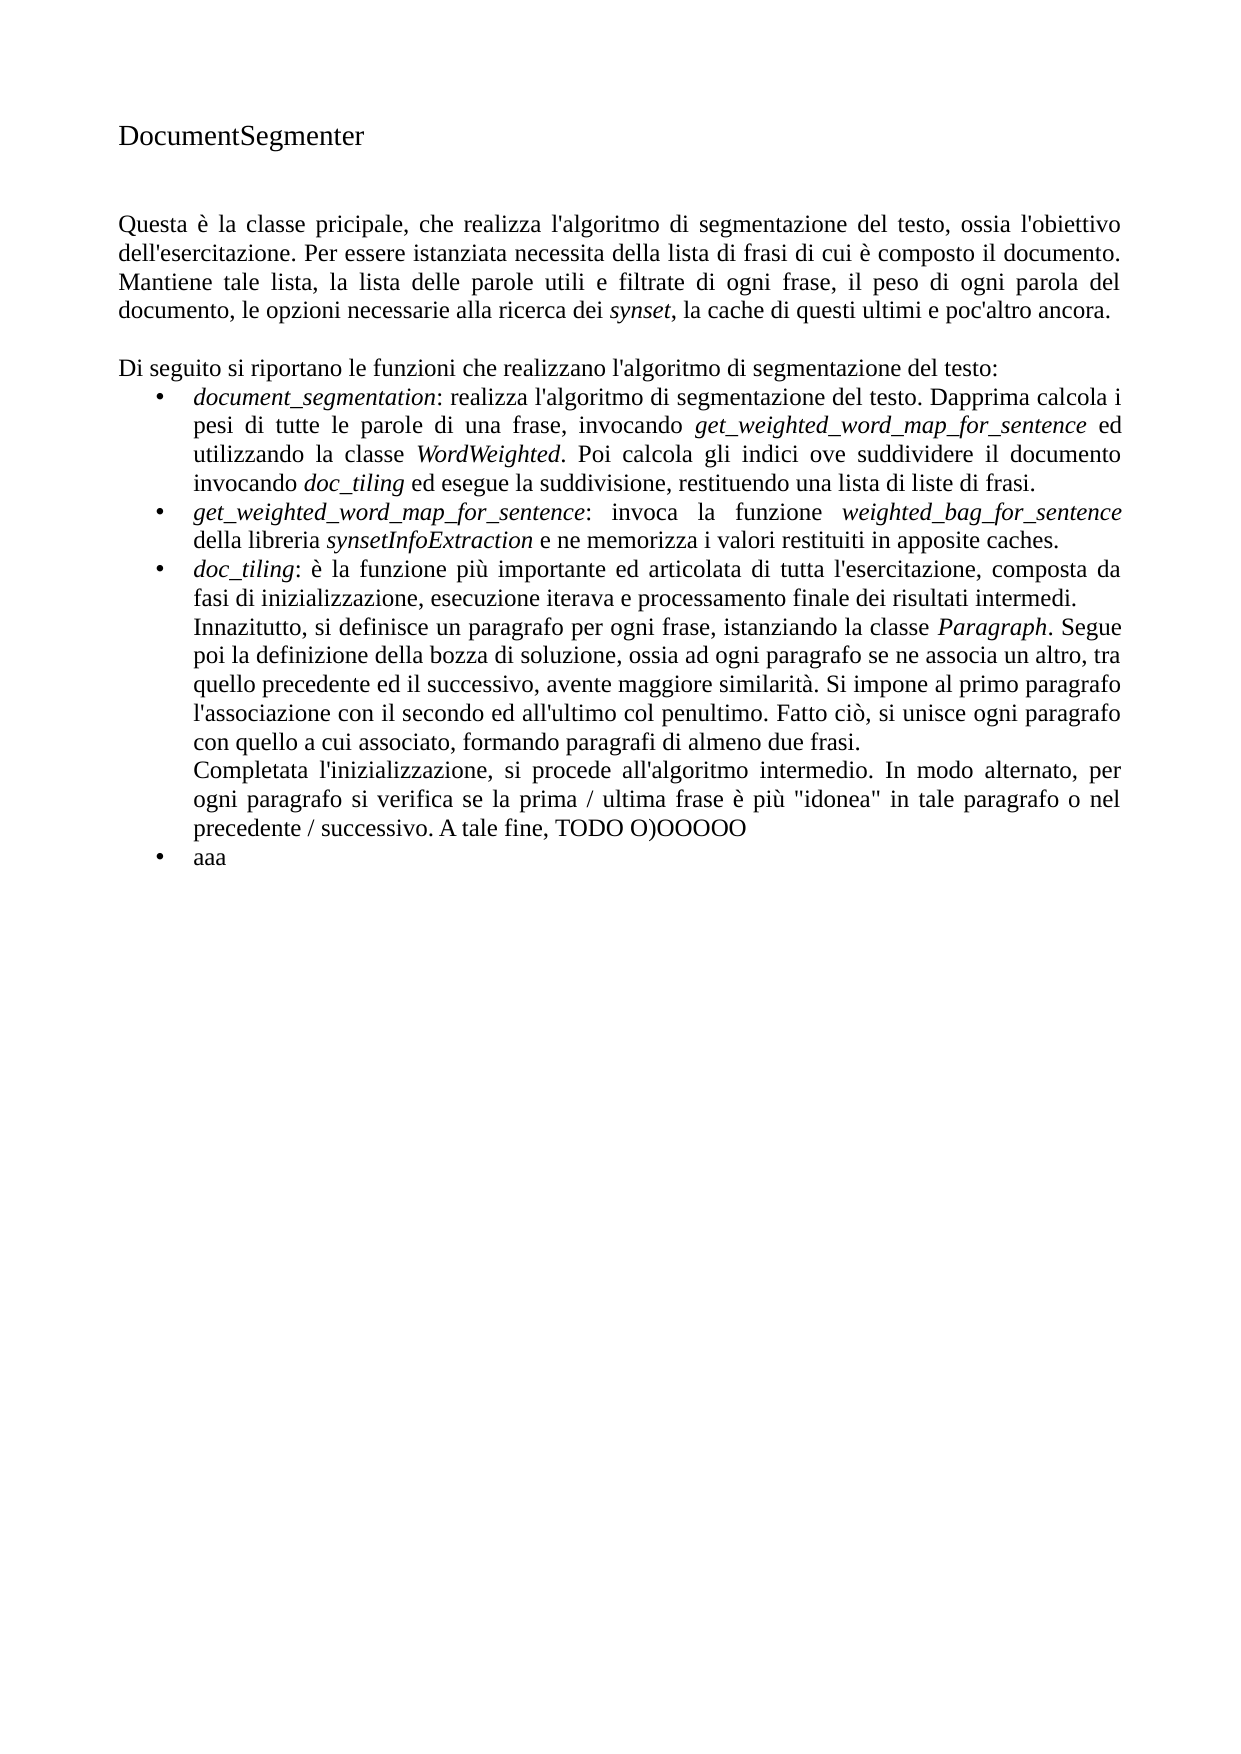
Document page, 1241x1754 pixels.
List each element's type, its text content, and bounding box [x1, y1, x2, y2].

list aaa [156, 842, 1122, 870]
list get_weighted_word_map_for_sentence: invoca la funzione weighted_bag_for_sentence della libreria synsetInfoExtraction e ne memorizza i valori restituiti in apposite caches. [156, 497, 1122, 554]
list Innazitutto, si definisce un paragrafo per ogni frase, istanziando la classe Paragraph. Segue poi la definizione della bozza di soluzione, ossia ad ogni paragrafo se ne associa un altro, tra quello precedente ed il successivo, avente maggiore similarità. Si impone al primo paragrafo l'associazione con il secondo ed all'ultimo col penultimo. Fatto ciò, si unisce ogni paragrafo con quello a cui associato, formando paragrafi di almeno due frasi. [156, 612, 1122, 755]
list Completata l'inizializzazione, si procede all'algoritmo intermedio. In modo alternato, per ogni paragrafo si verifica se la prima / ultima frase è più "idonea" in tale paragrafo o nel precedente / successivo. A tale fine, TODO O)OOOOO [156, 755, 1122, 842]
text Di seguito si riportano le funzioni che realizzano l'algoritmo di segmentazione del testo: [118, 353, 1122, 382]
list doc_tiling: è la funzione più importante ed articolata di tutta l'esercitazione, composta da fasi di inizializzazione, esecuzione iterava e processamento finale dei risultati intermedi. [156, 554, 1122, 612]
text Questa è la classe pricipale, che realizza l'algoritmo di segmentazione del testo, ossia l'obiettivo dell'esercitazione. Per essere istanziata necessita della lista di frasi di cui è composto il documento. Mantiene tale lista, la lista delle parole utili e filtrate di ogni frase, il peso di ogni parola del documento, le opzioni necessarie alla ricerca dei synset, la cache di questi ultimi e poc'altro ancora. [118, 209, 1122, 324]
text DocumentSegmenter [118, 118, 1122, 152]
list document_segmentation: realizza l'algoritmo di segmentazione del testo. Dapprima calcola i pesi di tutte le parole di una frase, invocando get_weighted_word_map_for_sentence ed utilizzando la classe WordWeighted. Poi calcola gli indici ove suddividere il documento invocando doc_tiling ed esegue la suddivisione, restituendo una lista di liste di frasi. [156, 382, 1122, 497]
